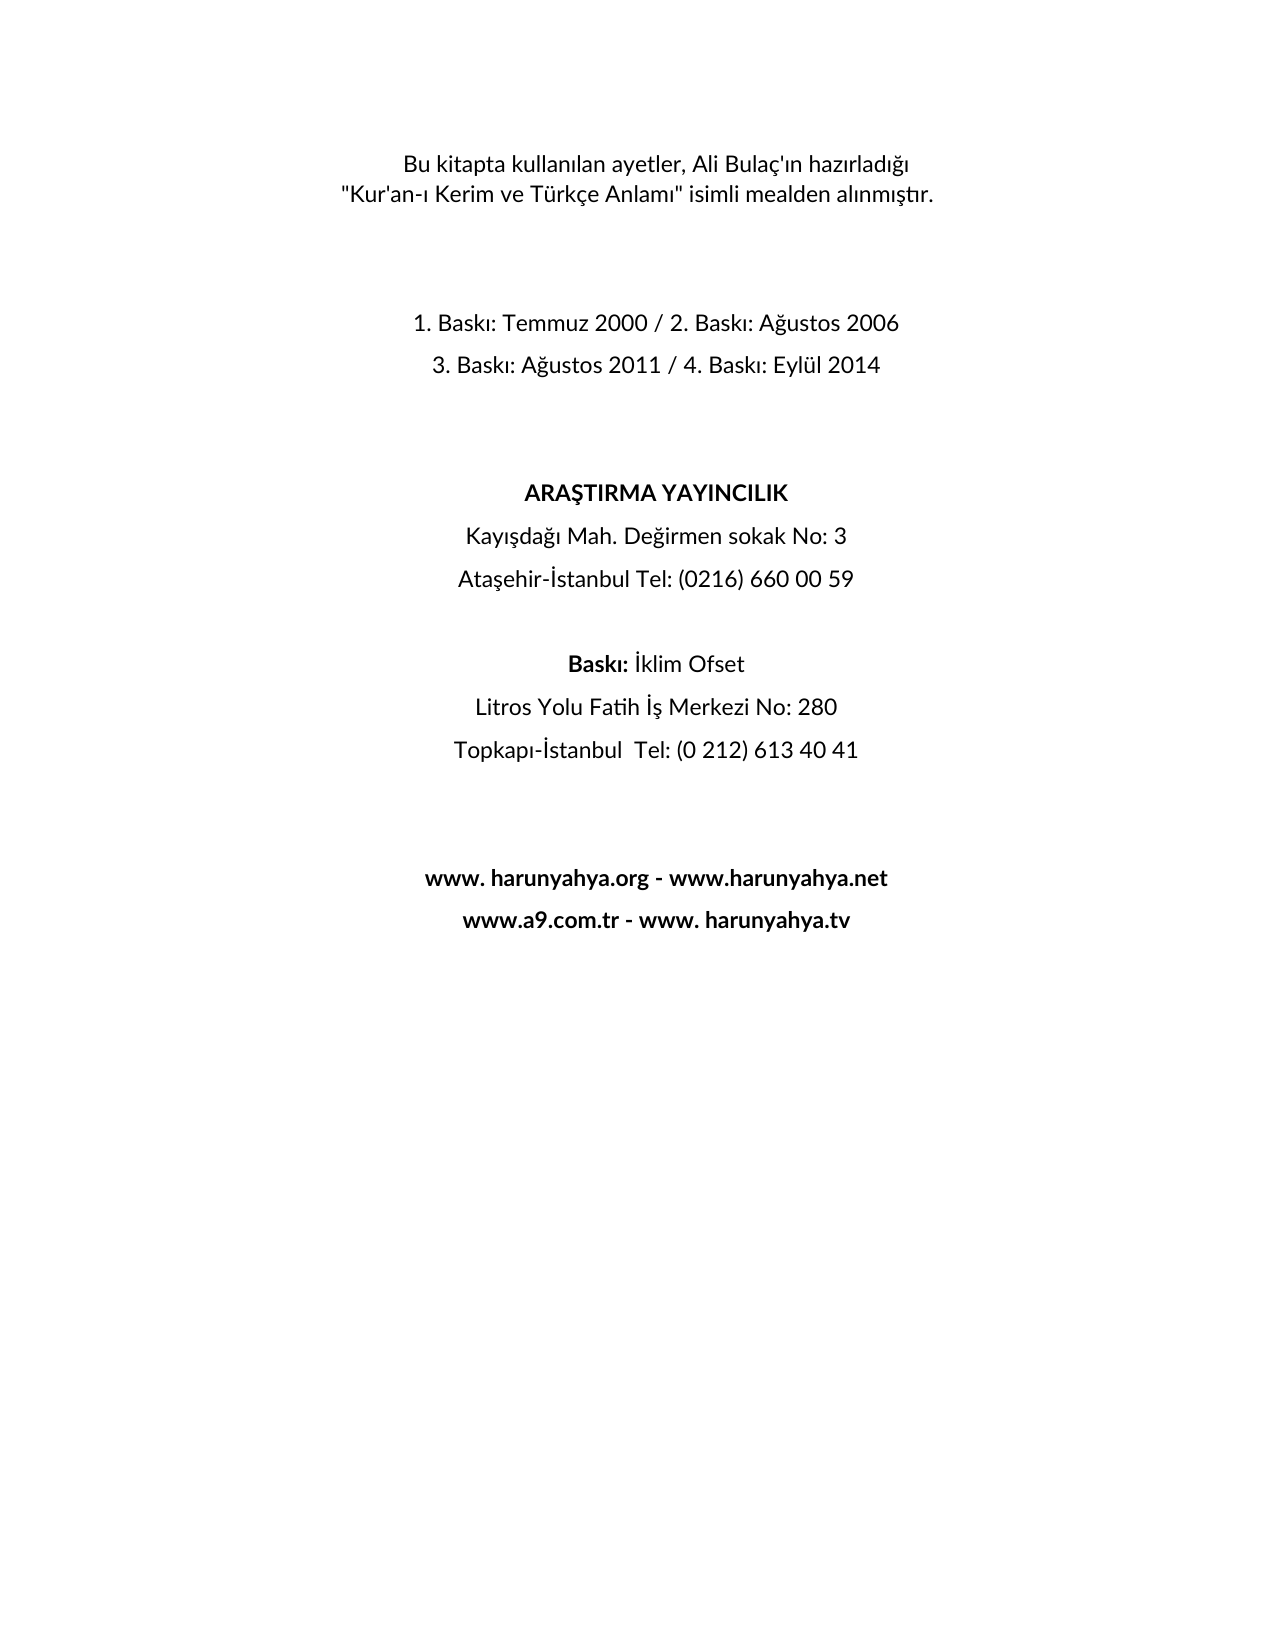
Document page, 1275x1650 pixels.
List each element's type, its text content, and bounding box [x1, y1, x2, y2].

text 1. Baskı: Temmuz 2000 / 2. Baskı: Ağustos 2006 [75, 308, 1200, 336]
text Bu kitapta kullanılan ayetler, Ali Bulaç'ın hazırladığı "Kur'an-ı Kerim ve Türkçe Anlamı" isimli mealden alınmıştır. [75, 150, 1200, 208]
text www.a9.com.tr - www. harunyahya.tv [75, 906, 1200, 934]
text ARAŞTIRMA YAYINCILIK [75, 479, 1200, 507]
text Litros Yolu Fatih İş Merkezi No: 280 [75, 693, 1200, 720]
text 3. Baskı: Ağustos 2011 / 4. Baskı: Eylül 2014 [75, 351, 1200, 378]
text Topkapı-İstanbul Tel: (0 212) 613 40 41 [75, 735, 1200, 763]
text www. harunyahya.org - www.harunyahya.net [75, 863, 1200, 891]
text Kayışdağı Mah. Değirmen sokak No: 3 [75, 522, 1200, 549]
text Baskı: İklim Ofset [75, 650, 1200, 677]
text Ataşehir-İstanbul Tel: (0216) 660 00 59 [75, 564, 1200, 592]
